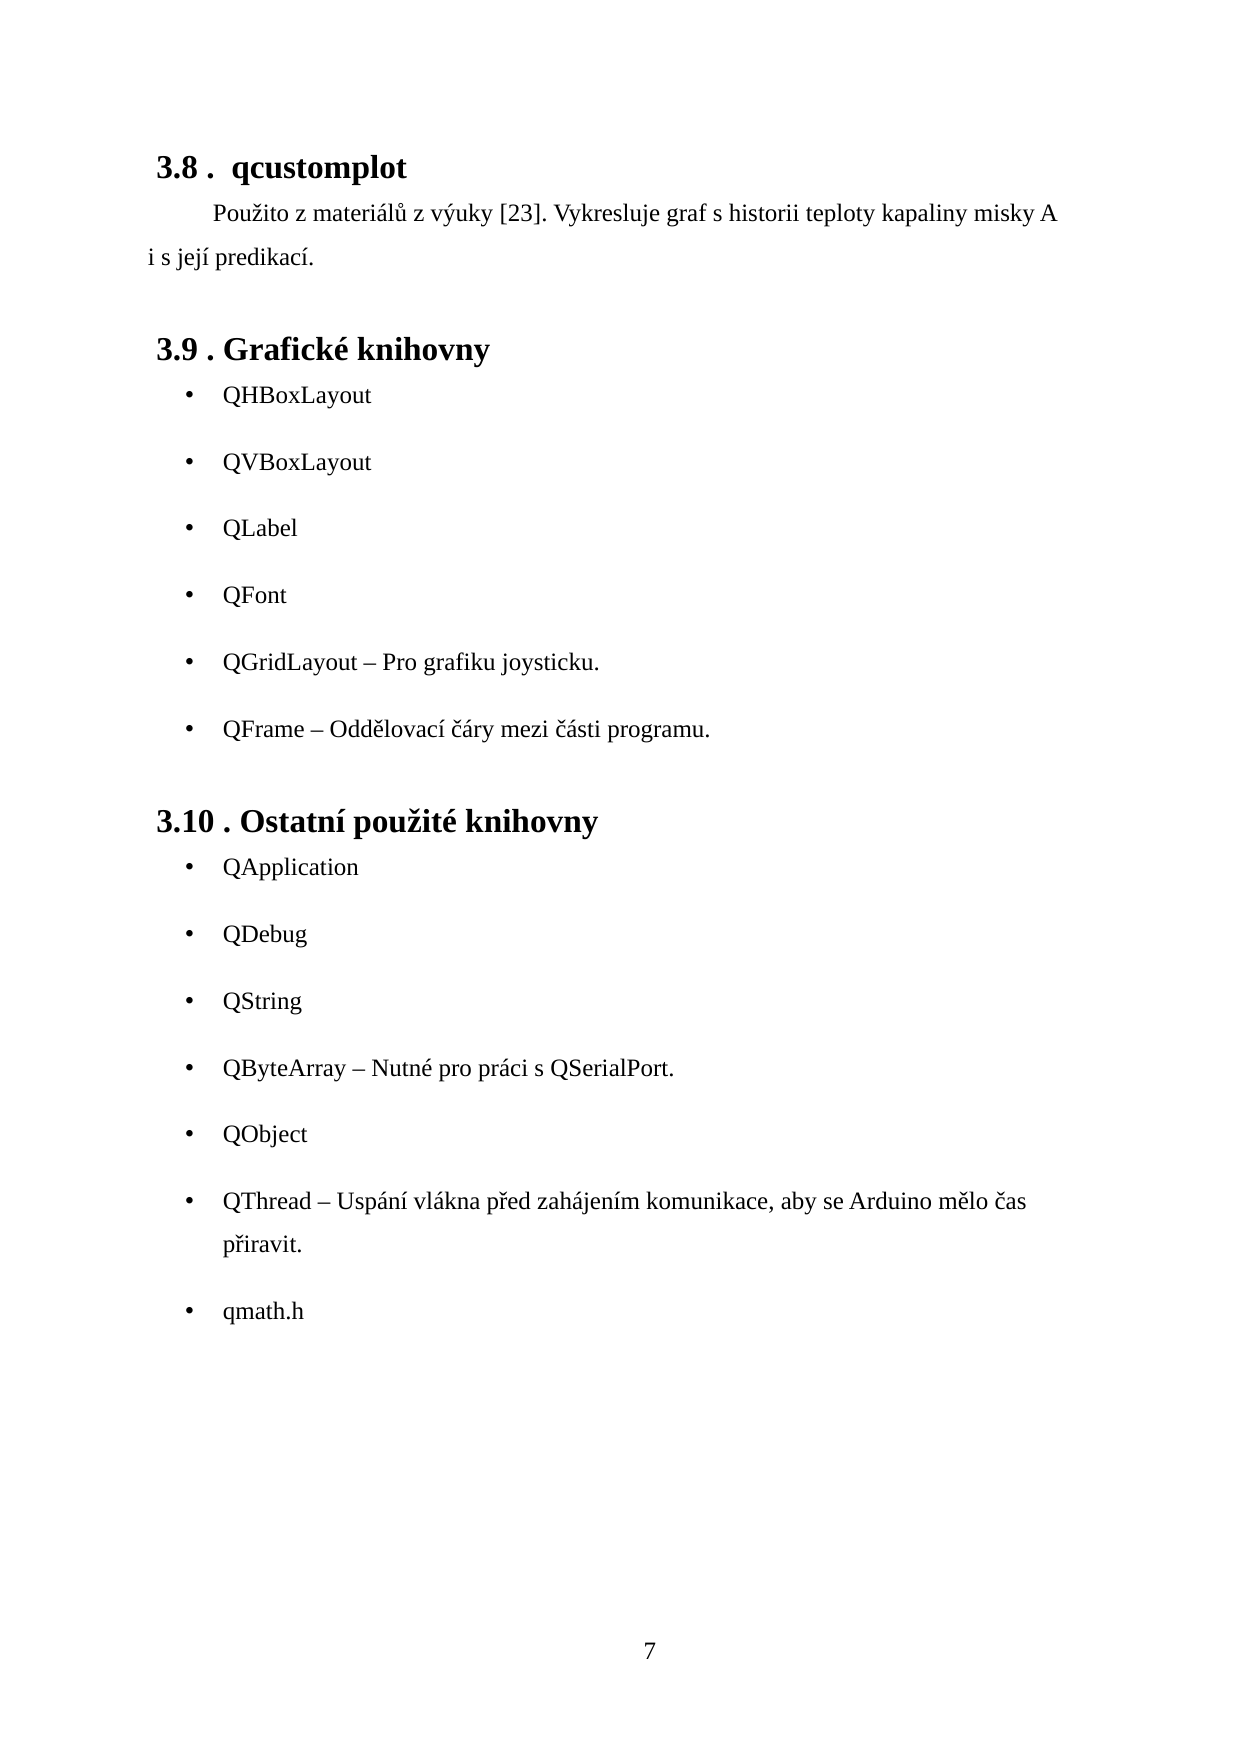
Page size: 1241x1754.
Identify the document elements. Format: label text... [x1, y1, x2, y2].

subtitle qcustomplot [148, 148, 1093, 186]
subtitle Grafické knihovny [148, 329, 1093, 367]
list QThread – Uspání vlákna před zahájením komunikace, aby se Arduino mělo čas přiravit. [185, 1186, 1093, 1258]
list QFont [185, 580, 1093, 609]
text Použito z materiálů z výuky [23]. Vykresluje graf s historii teploty kapaliny misky A i s její predikací. [148, 198, 1093, 270]
list QDebug [185, 919, 1093, 948]
subtitle Ostatní použité knihovny [148, 801, 1093, 840]
list QFrame – Oddělovací čáry mezi části programu. [185, 714, 1093, 743]
list QByteArray – Nutné pro práci s QSerialPort. [185, 1053, 1093, 1081]
list QGridLayout – Pro grafiku joysticku. [185, 647, 1093, 676]
list QHBoxLayout [185, 380, 1093, 409]
list QApplication [185, 852, 1093, 881]
list QString [185, 986, 1093, 1014]
list QObject [185, 1119, 1093, 1148]
list qmath.h [185, 1296, 1093, 1325]
list QLabel [185, 513, 1093, 542]
list QVBoxLayout [185, 447, 1093, 476]
